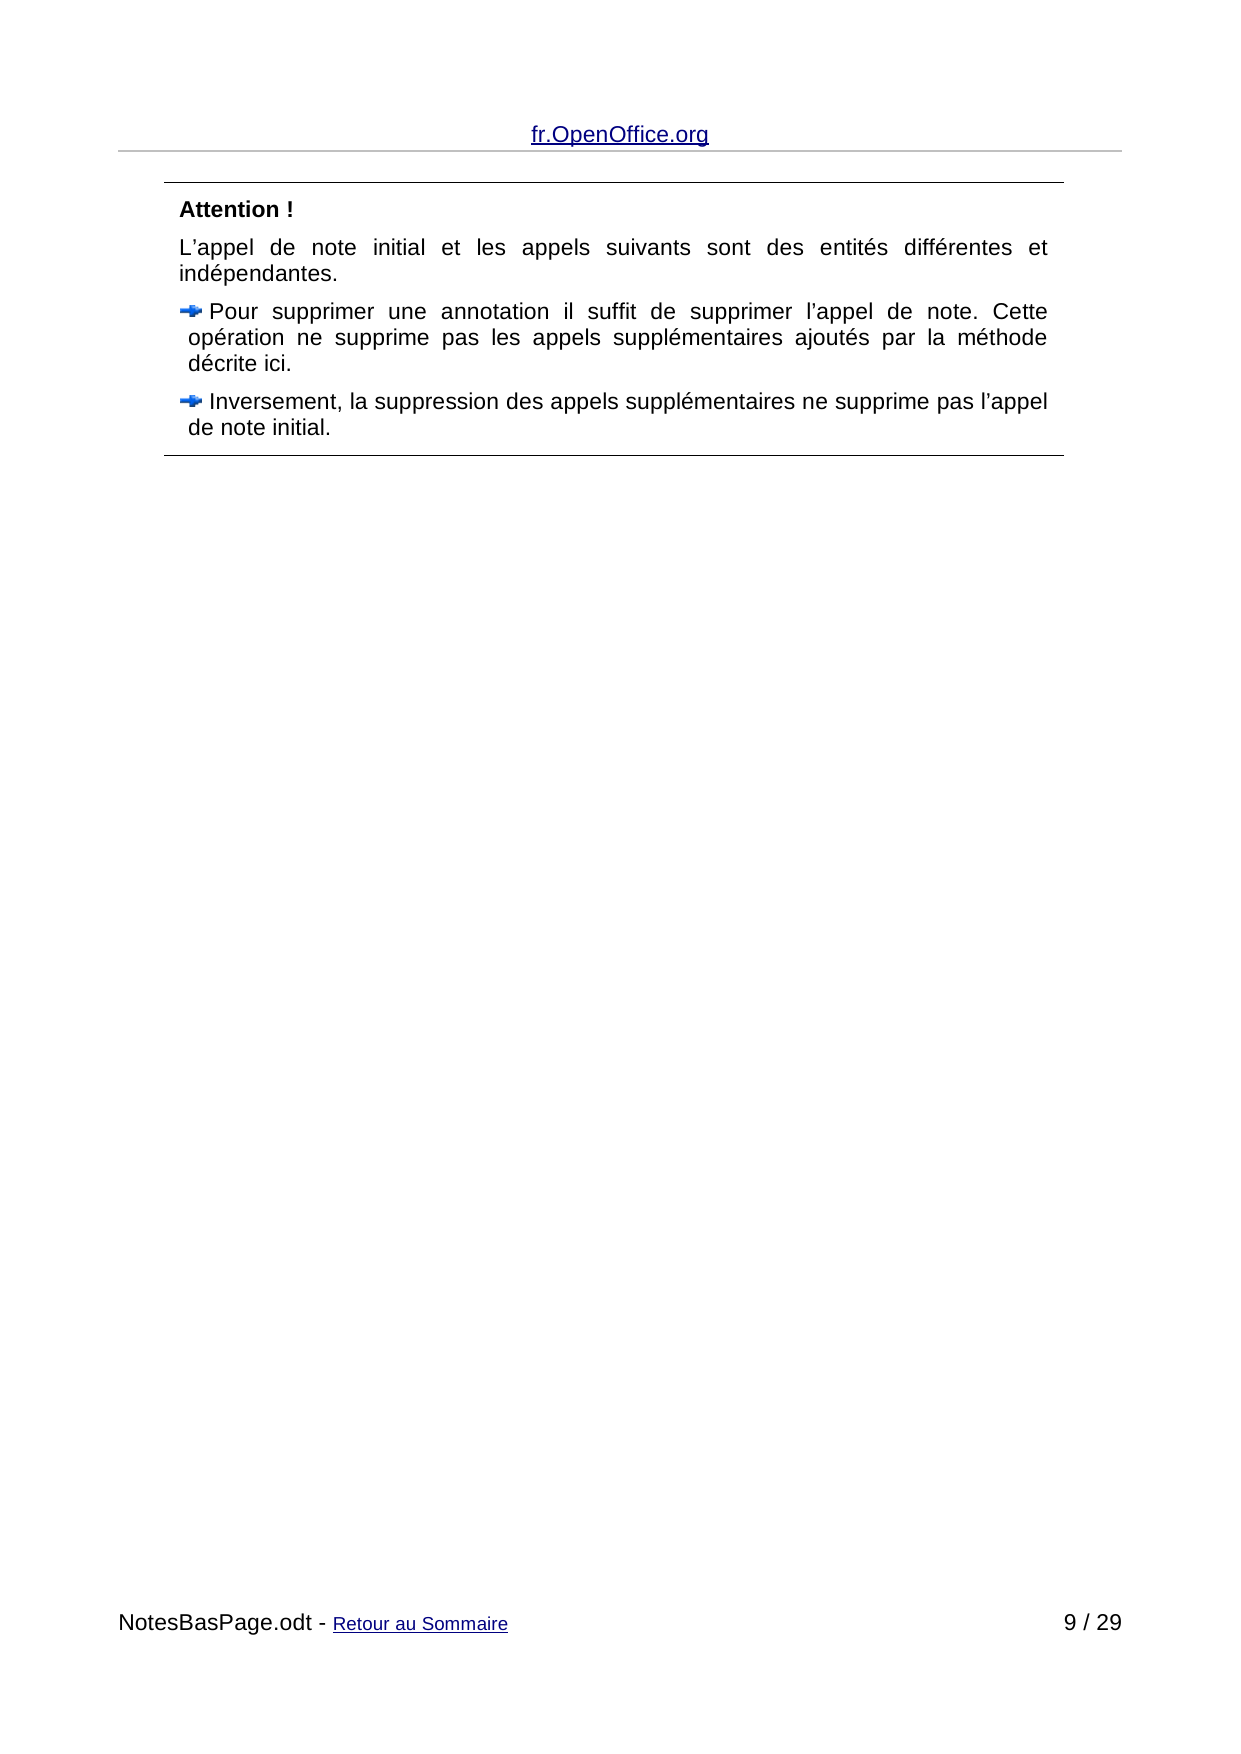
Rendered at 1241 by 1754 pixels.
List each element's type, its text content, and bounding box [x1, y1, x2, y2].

text Attention ! [164, 183, 1064, 219]
picture [180, 305, 202, 317]
list Inversement, la suppression des appels supplémentaires ne supprime pas l’appel de note initial. [164, 373, 1064, 455]
list Pour supprimer une annotation il suffit de supprimer l’appel de note. Cette opération ne supprime pas les appels supplémentaires ajoutés par la méthode décrite ici. [164, 283, 1064, 373]
picture [180, 395, 202, 407]
text L’appel de note initial et les appels suivants sont des entités différentes et indépendantes. [164, 219, 1064, 283]
